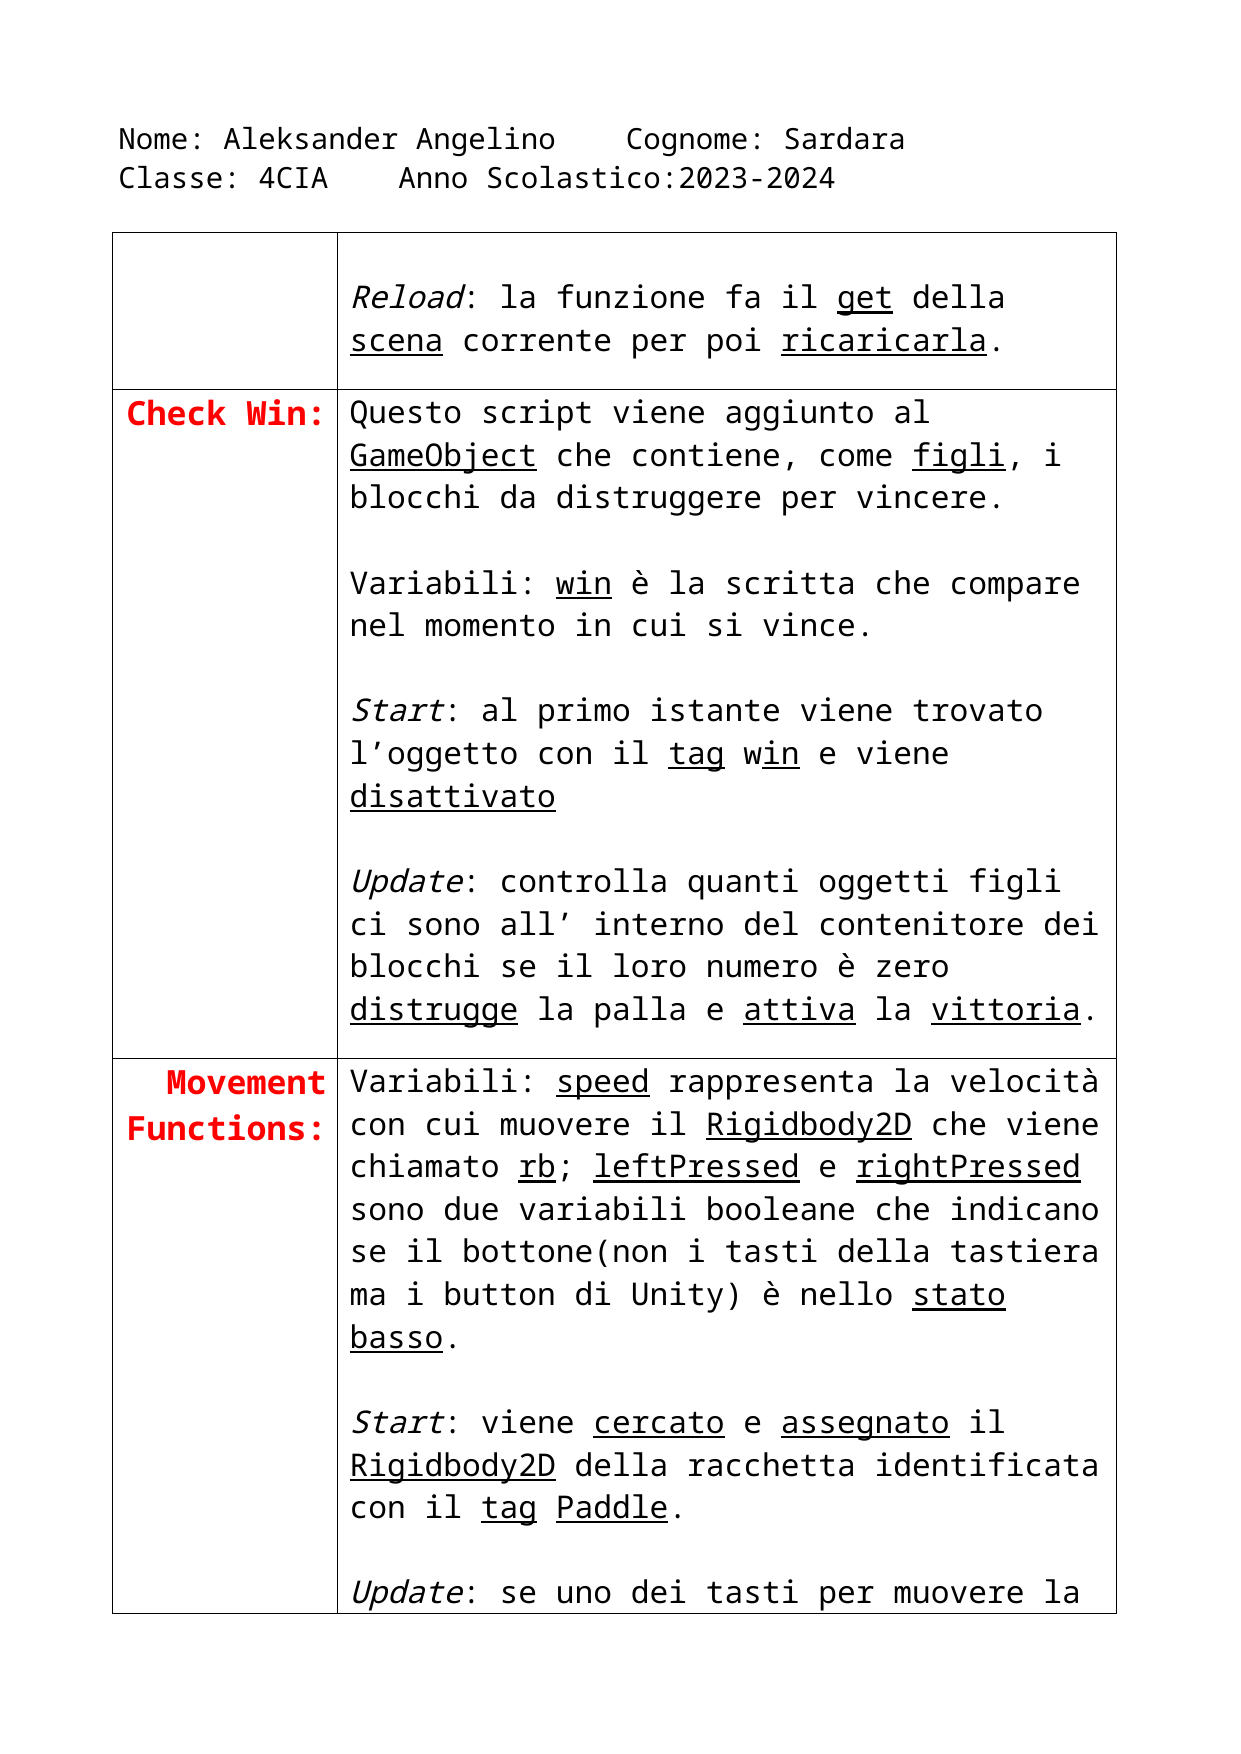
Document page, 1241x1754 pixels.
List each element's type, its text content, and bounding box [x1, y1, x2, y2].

table_cell Questo script viene aggiunto al GameObject che contiene, come figli, i blocchi da distruggere per vincere. Variabili: win è la scritta che compare nel momento in cui si vince. Start: al primo istante viene trovato l’oggetto con il tag win e viene disattivato Update: controlla quanti oggetti figli ci sono all’ interno del contenitore dei blocchi se il loro numero è zero distrugge la palla e attiva la vittoria. [338, 390, 1116, 1058]
table_cell Reload: la funzione fa il get della scena corrente per poi ricaricarla. [338, 233, 1116, 389]
table_cell [113, 233, 337, 389]
table_cell Movement Functions: [113, 1059, 337, 1613]
table_cell Variabili: speed rappresenta la velocità con cui muovere il Rigidbody2D che viene chiamato rb; leftPressed e rightPressed sono due variabili booleane che indicano se il bottone(non i tasti della tastiera ma i button di Unity) è nello stato basso. Start: viene cercato e assegnato il Rigidbody2D della racchetta identificata con il tag Paddle. Update: se uno dei tasti per muovere la [338, 1059, 1116, 1613]
table_cell Check Win: [113, 390, 337, 1058]
